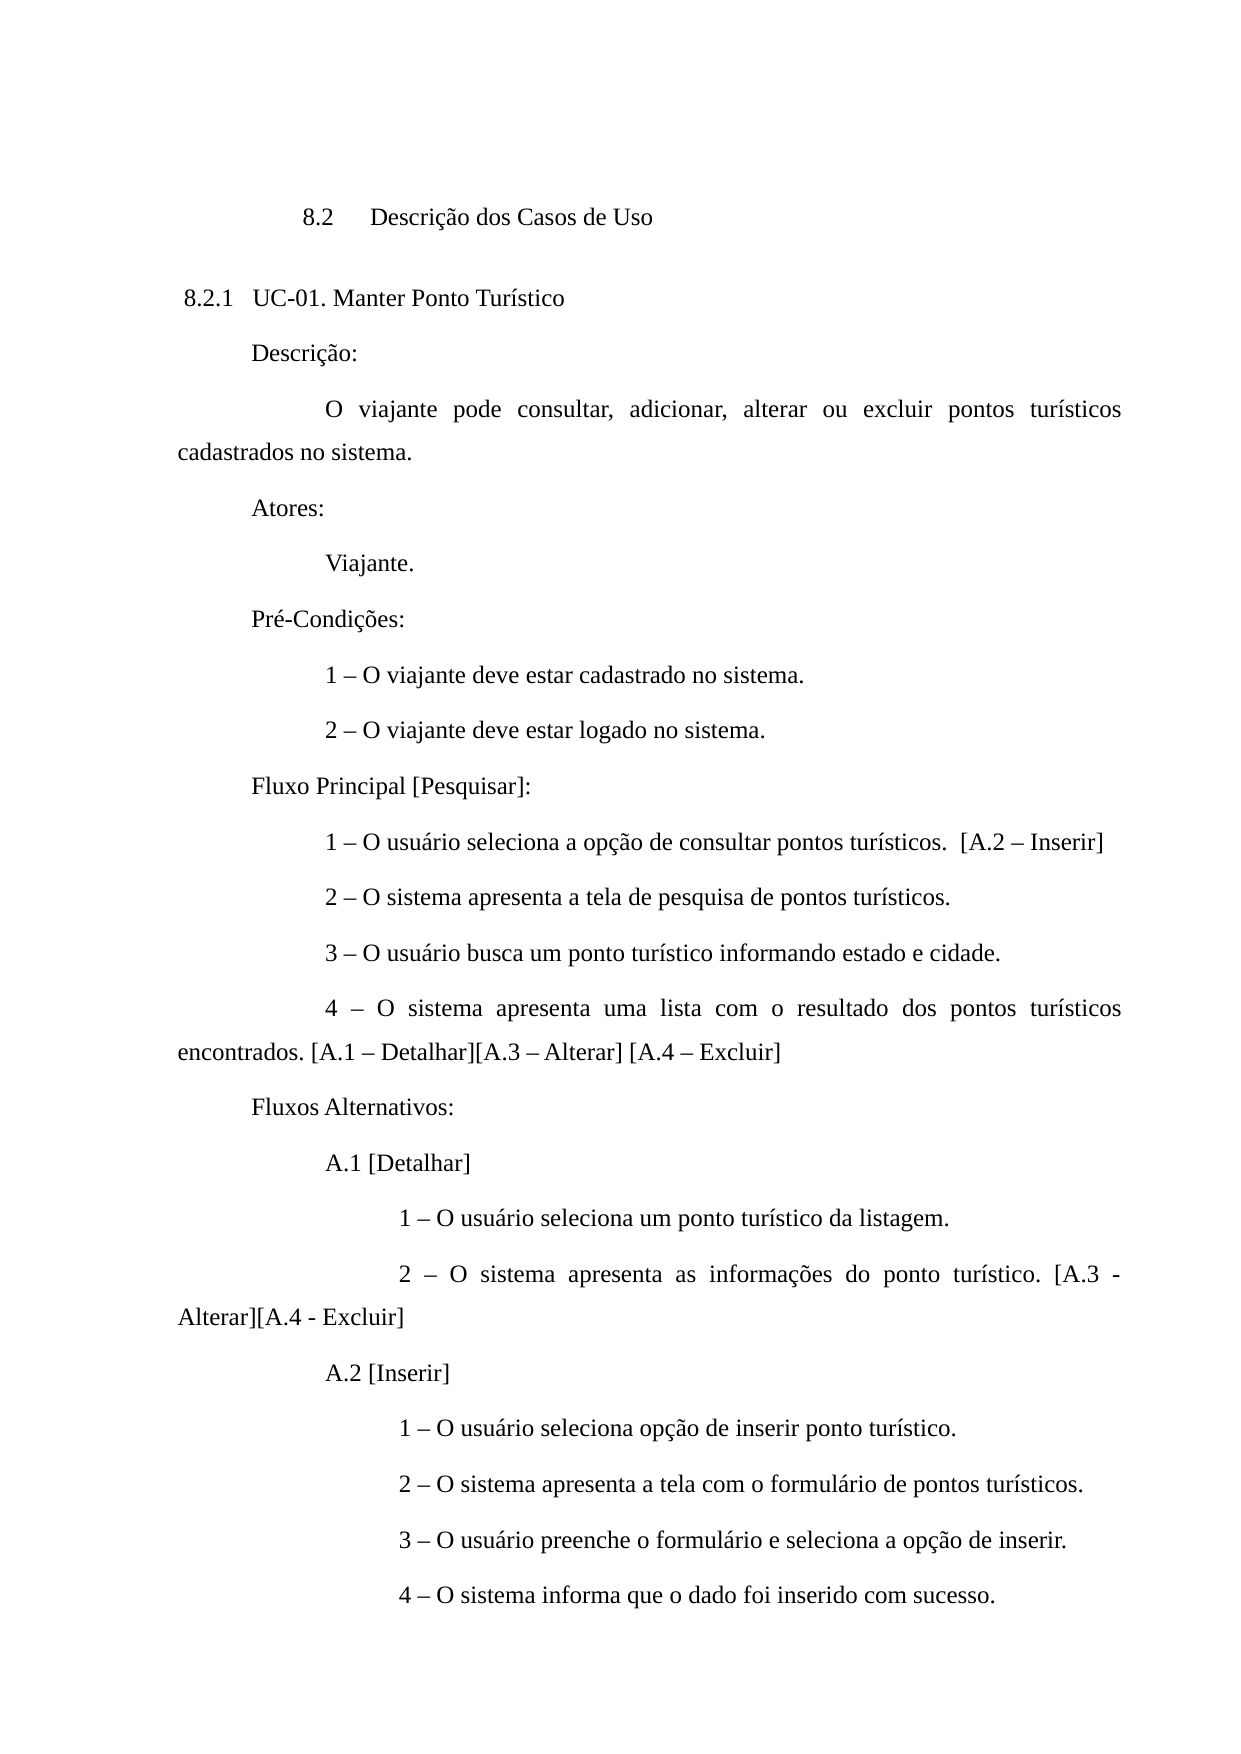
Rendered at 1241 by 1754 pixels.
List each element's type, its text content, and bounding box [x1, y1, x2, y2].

text Atores: [177, 493, 1122, 522]
text 2 – O viajante deve estar logado no sistema. [177, 715, 1122, 744]
text 4 – O sistema informa que o dado foi inserido com sucesso. [177, 1580, 1122, 1609]
text Descrição: [177, 338, 1122, 367]
text Fluxo Principal [Pesquisar]: [177, 771, 1122, 800]
text 1 – O viajante deve estar cadastrado no sistema. [177, 660, 1122, 688]
text Viajante. [177, 548, 1122, 577]
text O viajante pode consultar, adicionar, alterar ou excluir pontos turísticos cadastrados no sistema. [177, 394, 1122, 466]
text 2 – O sistema apresenta a tela com o formulário de pontos turísticos. [177, 1469, 1122, 1498]
text 1 – O usuário seleciona um ponto turístico da listagem. [177, 1203, 1122, 1232]
subtitle Descrição dos Casos de Uso [222, 202, 1122, 231]
text 1 – O usuário seleciona opção de inserir ponto turístico. [177, 1413, 1122, 1442]
subtitle UC-01. Manter Ponto Turístico [177, 283, 1122, 312]
text A.2 [Inserir] [177, 1358, 1122, 1387]
text 1 – O usuário seleciona a opção de consultar pontos turísticos. [A.2 – Inserir] [177, 827, 1122, 855]
text 2 – O sistema apresenta as informações do ponto turístico. [A.3 - Alterar][A.4 - Excluir] [177, 1259, 1122, 1331]
text 3 – O usuário preenche o formulário e seleciona a opção de inserir. [177, 1525, 1122, 1553]
text Fluxos Alternativos: [177, 1092, 1122, 1121]
text 3 – O usuário busca um ponto turístico informando estado e cidade. [177, 938, 1122, 967]
text 2 – O sistema apresenta a tela de pesquisa de pontos turísticos. [177, 882, 1122, 911]
text 4 – O sistema apresenta uma lista com o resultado dos pontos turísticos encontrados. [A.1 – Detalhar][A.3 – Alterar] [A.4 – Excluir] [177, 993, 1122, 1065]
text Pré-Condições: [177, 604, 1122, 633]
text A.1 [Detalhar] [177, 1148, 1122, 1177]
